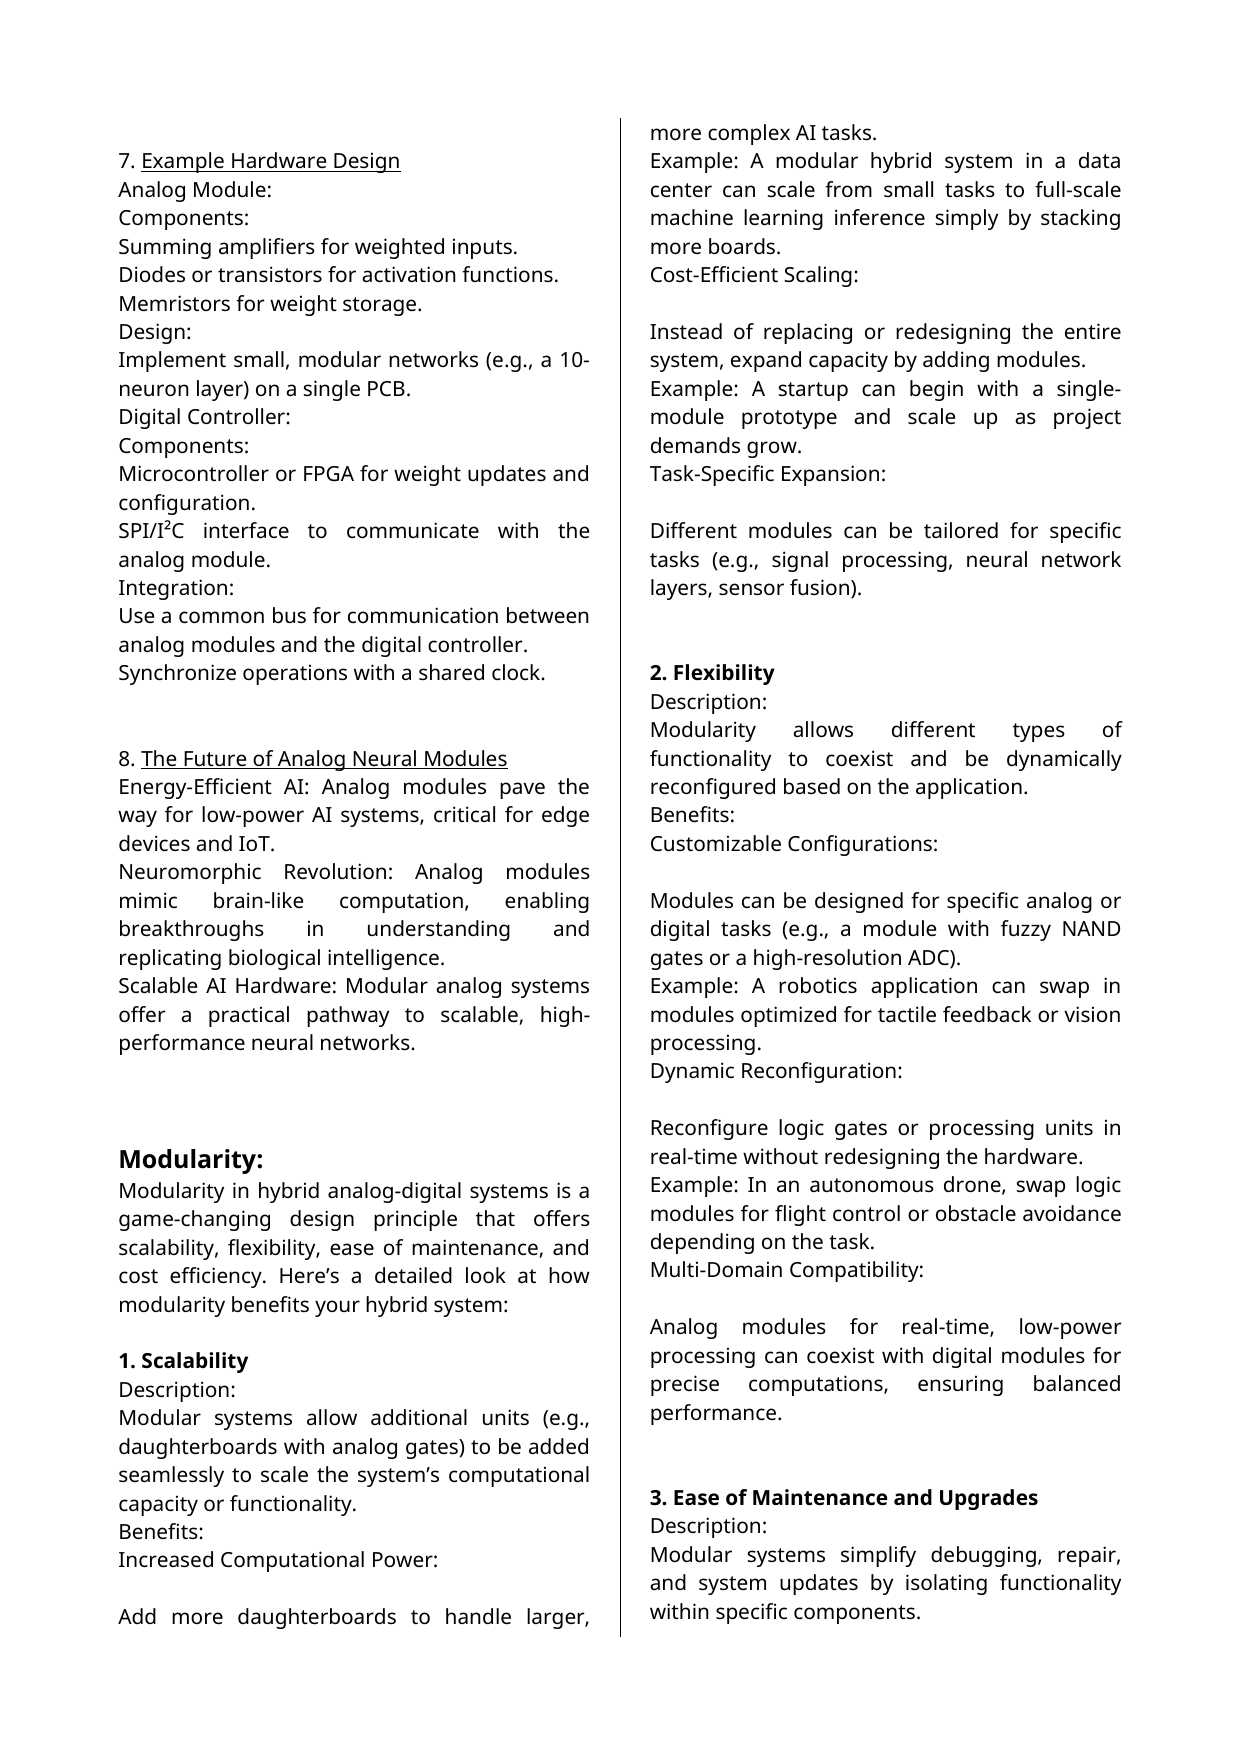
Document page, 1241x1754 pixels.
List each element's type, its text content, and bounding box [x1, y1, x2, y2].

text Multi-Domain Compatibility: [649, 1256, 1122, 1284]
text Benefits: [118, 1517, 591, 1546]
text Integration: [118, 573, 591, 602]
text Description: [118, 1375, 591, 1403]
text 3. Ease of Maintenance and Upgrades [649, 1483, 1122, 1512]
text Dynamic Reconfiguration: [649, 1057, 1122, 1085]
text SPI/I²C interface to communicate with the analog module. [118, 516, 591, 573]
text Add more daughterboards to handle larger, [118, 1602, 591, 1631]
text Example: A modular hybrid system in a data center can scale from small tasks to full-scale machine learning inference simply by stacking more boards. [649, 147, 1122, 260]
text Example: In an autonomous drone, swap logic modules for flight control or obstacle avoidance depending on the task. [649, 1170, 1122, 1256]
text Modularity in hybrid analog-digital systems is a game-changing design principle that offers scalability, flexibility, ease of maintenance, and cost efficiency. Here’s a detailed look at how modularity benefits your hybrid system: [118, 1176, 591, 1318]
text Components: [118, 431, 591, 459]
text Analog Module: [118, 175, 591, 203]
text Modular systems allow additional units (e.g., daughterboards with analog gates) to be added seamlessly to scale the system’s computational capacity or functionality. [118, 1403, 591, 1517]
text Components: [118, 203, 591, 232]
text Diodes or transistors for activation functions. [118, 260, 591, 289]
text Implement small, modular networks (e.g., a 10-neuron layer) on a single PCB. [118, 346, 591, 402]
text more complex AI tasks. [649, 118, 1122, 147]
text Customizable Configurations: [649, 829, 1122, 857]
text Cost-Efficient Scaling: [649, 260, 1122, 289]
text Neuromorphic Revolution: Analog modules mimic brain-like computation, enabling breakthroughs in understanding and replicating biological intelligence. [118, 857, 591, 971]
text 8. The Future of Analog Neural Modules [118, 744, 591, 772]
text Modularity allows different types of functionality to coexist and be dynamically reconfigured based on the application. [649, 715, 1122, 801]
text 1. Scalability [118, 1347, 591, 1375]
text Example: A startup can begin with a single-module prototype and scale up as project demands grow. [649, 374, 1122, 459]
text Example: A robotics application can swap in modules optimized for tactile feedback or vision processing. [649, 971, 1122, 1057]
text Synchronize operations with a shared clock. [118, 658, 591, 687]
text Modules can be designed for specific analog or digital tasks (e.g., a module with fuzzy NAND gates or a high-resolution ADC). [649, 886, 1122, 971]
text Analog modules for real-time, low-power processing can coexist with digital modules for precise computations, ensuring balanced performance. [649, 1312, 1122, 1426]
text Modularity: [118, 1142, 591, 1176]
text Different modules can be tailored for specific tasks (e.g., signal processing, neural network layers, sensor fusion). [649, 516, 1122, 602]
text Energy-Efficient AI: Analog modules pave the way for low-power AI systems, critical for edge devices and IoT. [118, 772, 591, 857]
text Digital Controller: [118, 402, 591, 431]
text 2. Flexibility [649, 658, 1122, 687]
text Benefits: [649, 801, 1122, 829]
text Memristors for weight storage. [118, 289, 591, 317]
text Description: [649, 1512, 1122, 1540]
text Description: [649, 687, 1122, 715]
text Summing amplifiers for weighted inputs. [118, 232, 591, 260]
text Design: [118, 317, 591, 346]
text Increased Computational Power: [118, 1546, 591, 1574]
text Instead of replacing or redesigning the entire system, expand capacity by adding modules. [649, 317, 1122, 374]
text Modular systems simplify debugging, repair, and system updates by isolating functionality within specific components. [649, 1540, 1122, 1625]
text Task-Specific Expansion: [649, 459, 1122, 488]
text Use a common bus for communication between analog modules and the digital controller. [118, 602, 591, 658]
text Scalable AI Hardware: Modular analog systems offer a practical pathway to scalable, high-performance neural networks. [118, 971, 591, 1057]
text 7. Example Hardware Design [118, 147, 591, 175]
text Microcontroller or FPGA for weight updates and configuration. [118, 459, 591, 516]
text Reconfigure logic gates or processing units in real-time without redesigning the hardware. [649, 1113, 1122, 1170]
